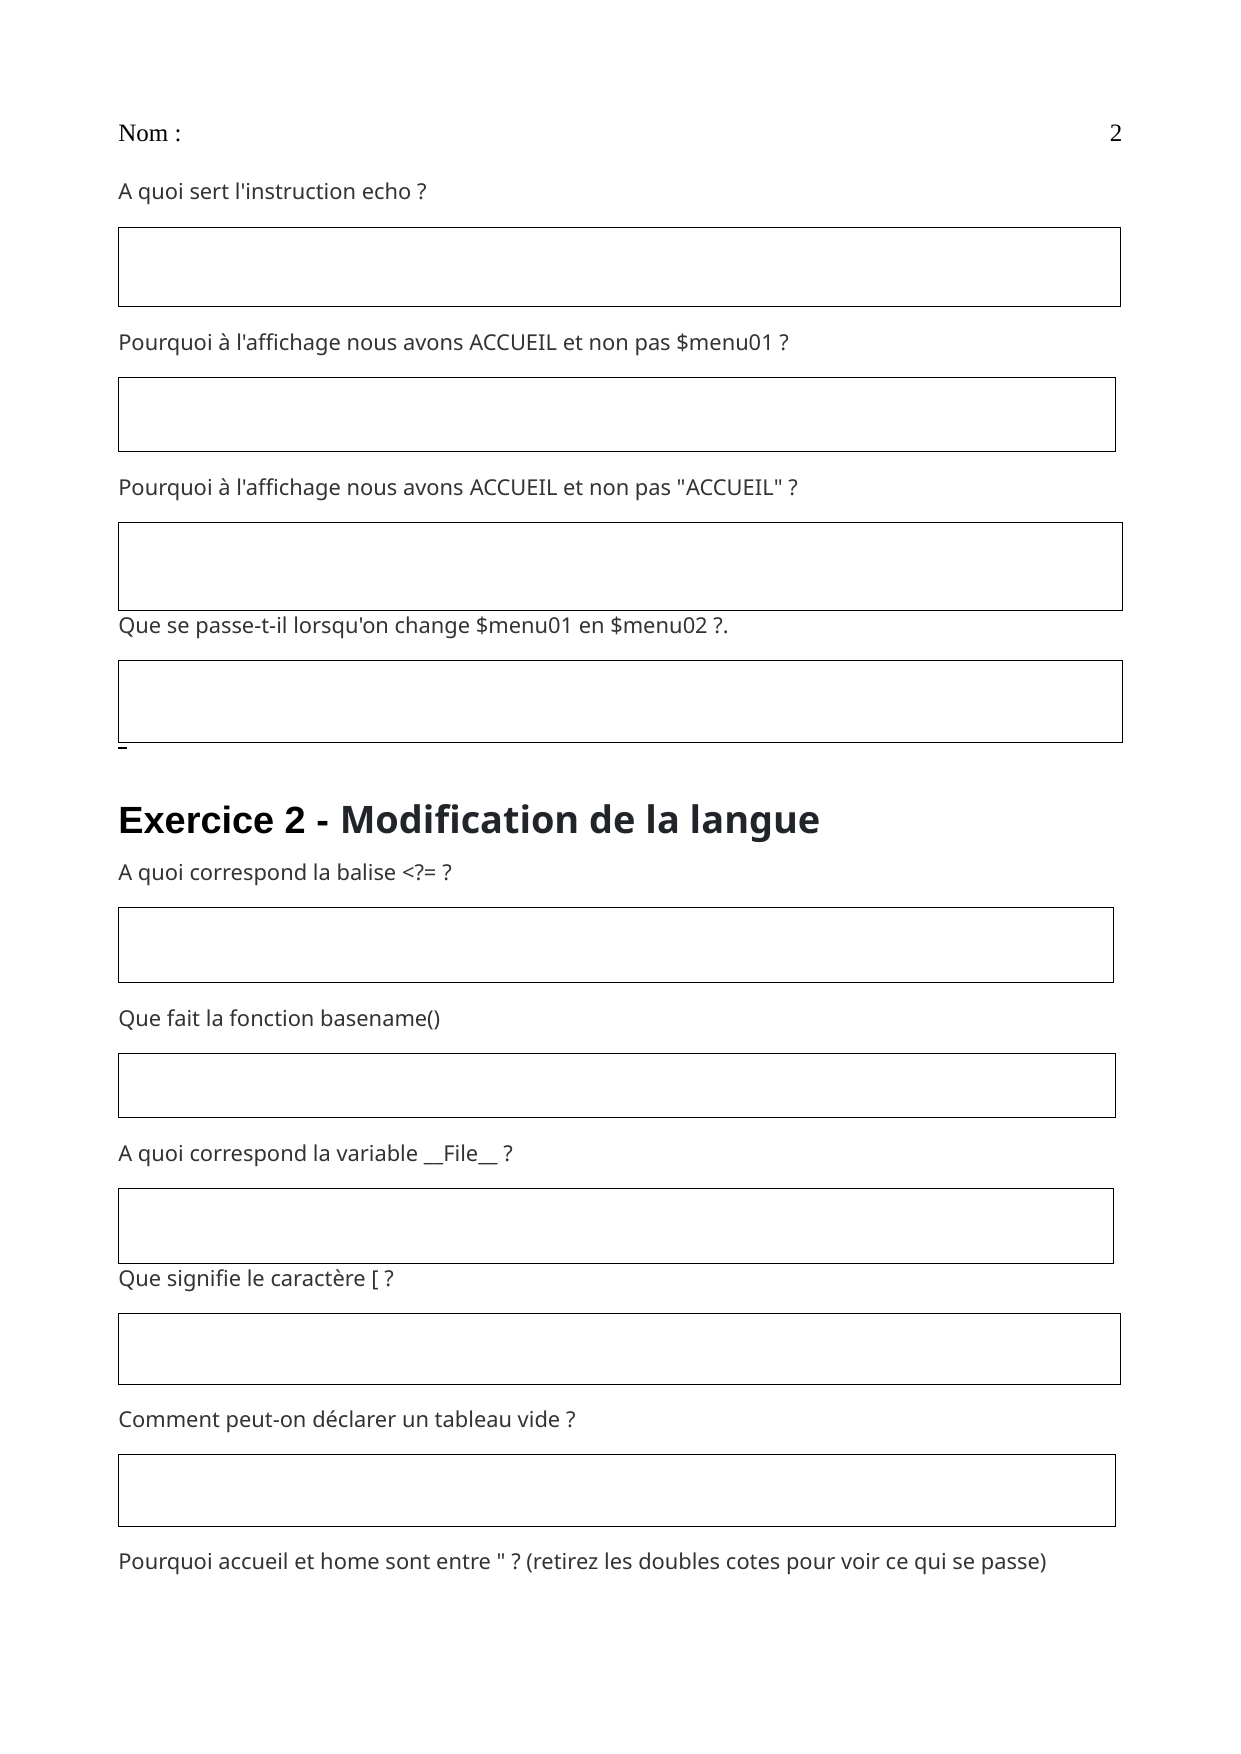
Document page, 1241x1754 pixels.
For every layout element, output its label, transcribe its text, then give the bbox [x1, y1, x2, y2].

text Pourquoi à l'affichage nous avons ACCUEIL et non pas "ACCUEIL" ? [118, 471, 1122, 501]
text Que signifie le caractère [ ? [118, 1263, 1122, 1292]
text Pourquoi accueil et home sont entre " ? (retirez les doubles cotes pour voir ce qui se passe) [118, 1546, 1122, 1576]
text A quoi correspond la balise <?= ? [118, 857, 1122, 887]
text A quoi sert l'instruction echo ? [118, 176, 1122, 206]
text Que fait la fonction basename() [118, 1003, 1122, 1032]
subtitle Exercice 2 - Modification de la langue [118, 793, 1122, 845]
text Pourquoi à l'affichage nous avons ACCUEIL et non pas $menu01 ? [118, 327, 1122, 357]
text Que se passe-t-il lorsqu'on change $menu01 en $menu02 ?. [118, 611, 1122, 640]
text A quoi correspond la variable __File__ ? [118, 1137, 1122, 1167]
text Comment peut-on déclarer un tableau vide ? [118, 1404, 1122, 1434]
